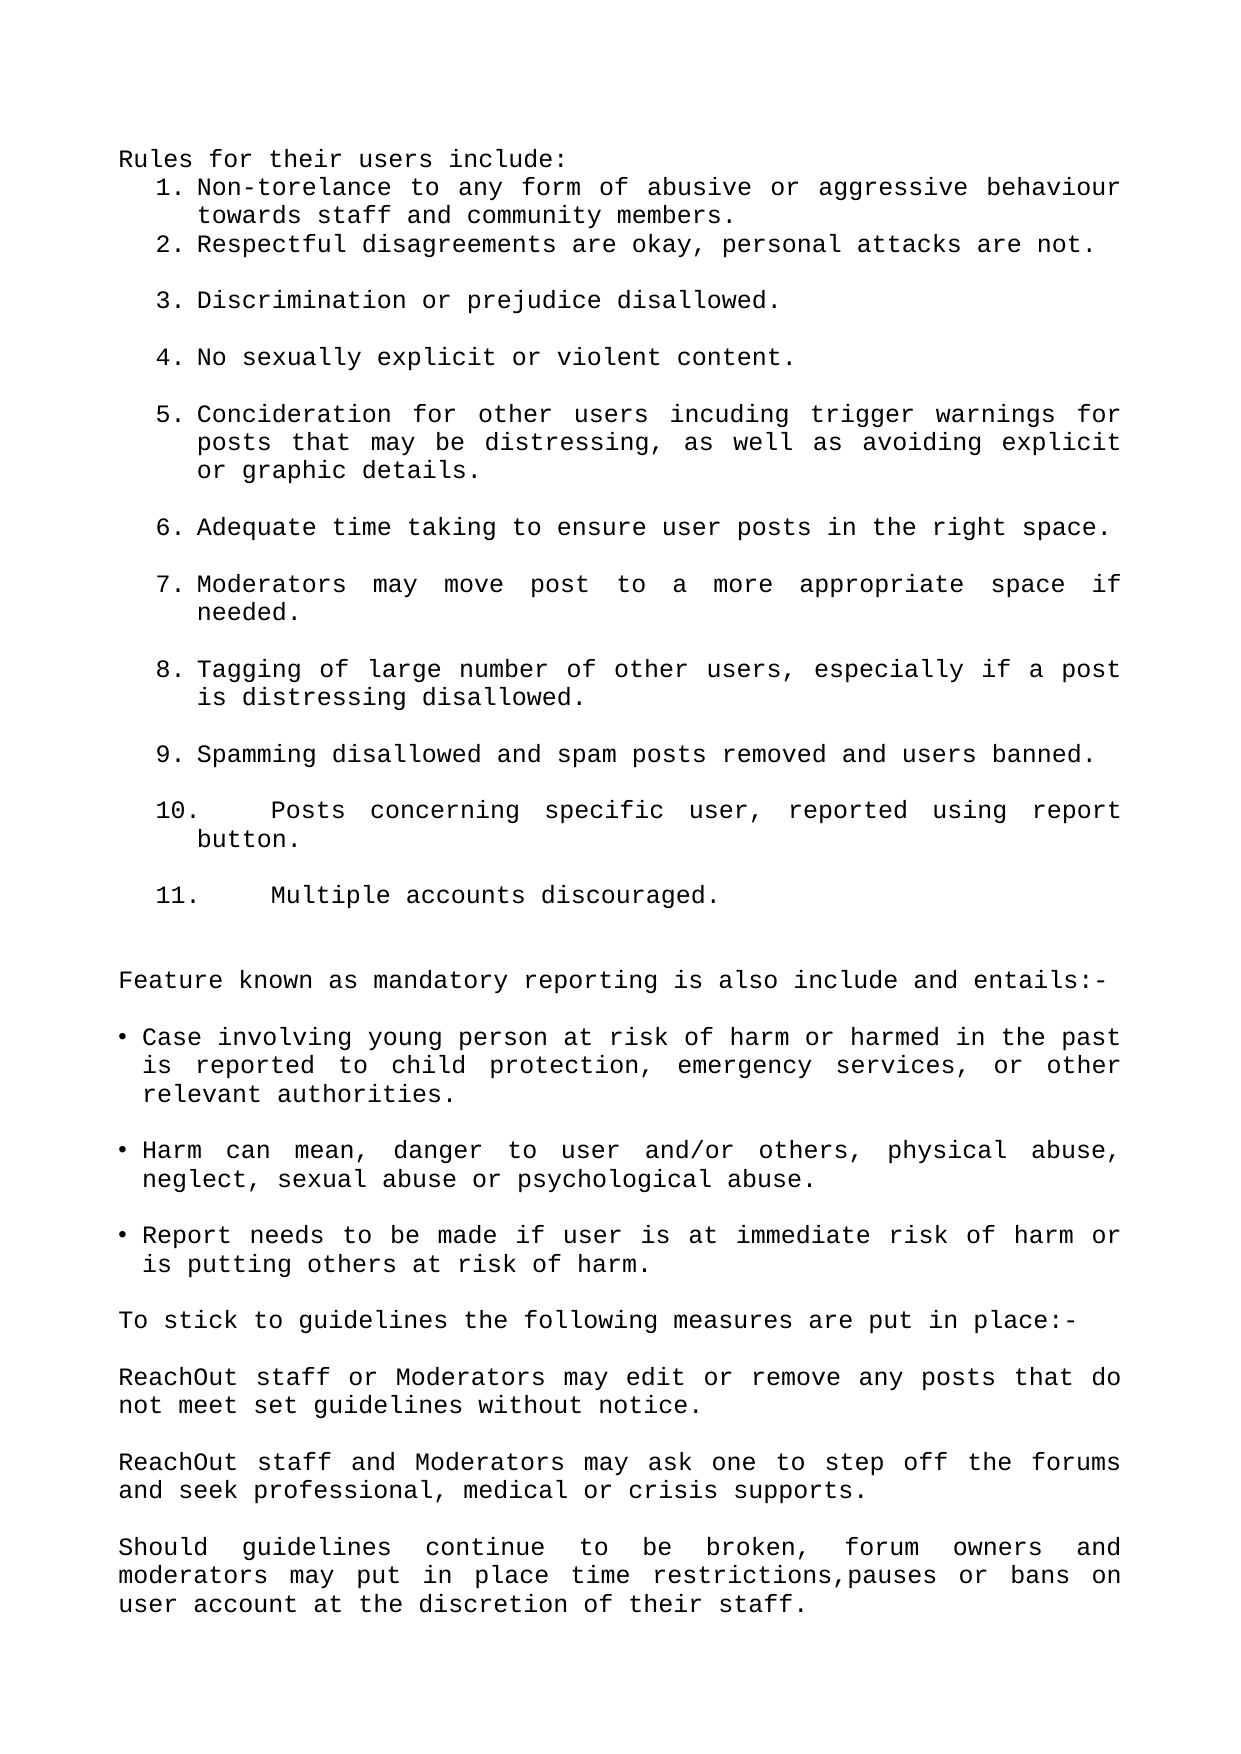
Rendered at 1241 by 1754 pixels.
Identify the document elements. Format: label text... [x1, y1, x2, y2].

list Discrimination or prejudice disallowed. [155, 288, 1122, 316]
list No sexually explicit or violent content. [155, 345, 1122, 373]
list Case involving young person at risk of harm or harmed in the past is reported to child protection, emergency services, or other relevant authorities. [118, 1025, 1122, 1110]
list Adequate time taking to ensure user posts in the right space. [155, 515, 1122, 543]
list Concideration for other users incuding trigger warnings for posts that may be distressing, as well as avoiding explicit or graphic details. [155, 401, 1122, 486]
text Feature known as mandatory reporting is also include and entails:- [118, 968, 1122, 996]
text To stick to guidelines the following measures are put in place:- [118, 1308, 1122, 1336]
list Harm can mean, danger to user and/or others, physical abuse, neglect, sexual abuse or psychological abuse. [118, 1138, 1122, 1195]
text ReachOut staff and Moderators may ask one to step off the forums and seek professional, medical or crisis supports. [118, 1450, 1122, 1506]
text ReachOut staff or Moderators may edit or remove any posts that do not meet set guidelines without notice. [118, 1365, 1122, 1421]
text Should guidelines continue to be broken, forum owners and moderators may put in place time restrictions,pauses or bans on user account at the discretion of their staff. [118, 1535, 1122, 1620]
list Multiple accounts discouraged. [155, 883, 1122, 911]
list Spamming disallowed and spam posts removed and users banned. [155, 741, 1122, 770]
text Rules for their users include: [118, 146, 1122, 175]
list Non-torelance to any form of abusive or aggressive behaviour towards staff and community members. [155, 175, 1122, 231]
list Report needs to be made if user is at immediate risk of harm or is putting others at risk of harm. [118, 1223, 1122, 1280]
list Posts concerning specific user, reported using report button. [155, 798, 1122, 855]
list Moderators may move post to a more appropriate space if needed. [155, 571, 1122, 628]
list Respectful disagreements are okay, personal attacks are not. [155, 231, 1122, 260]
list Tagging of large number of other users, especially if a post is distressing disallowed. [155, 656, 1122, 713]
